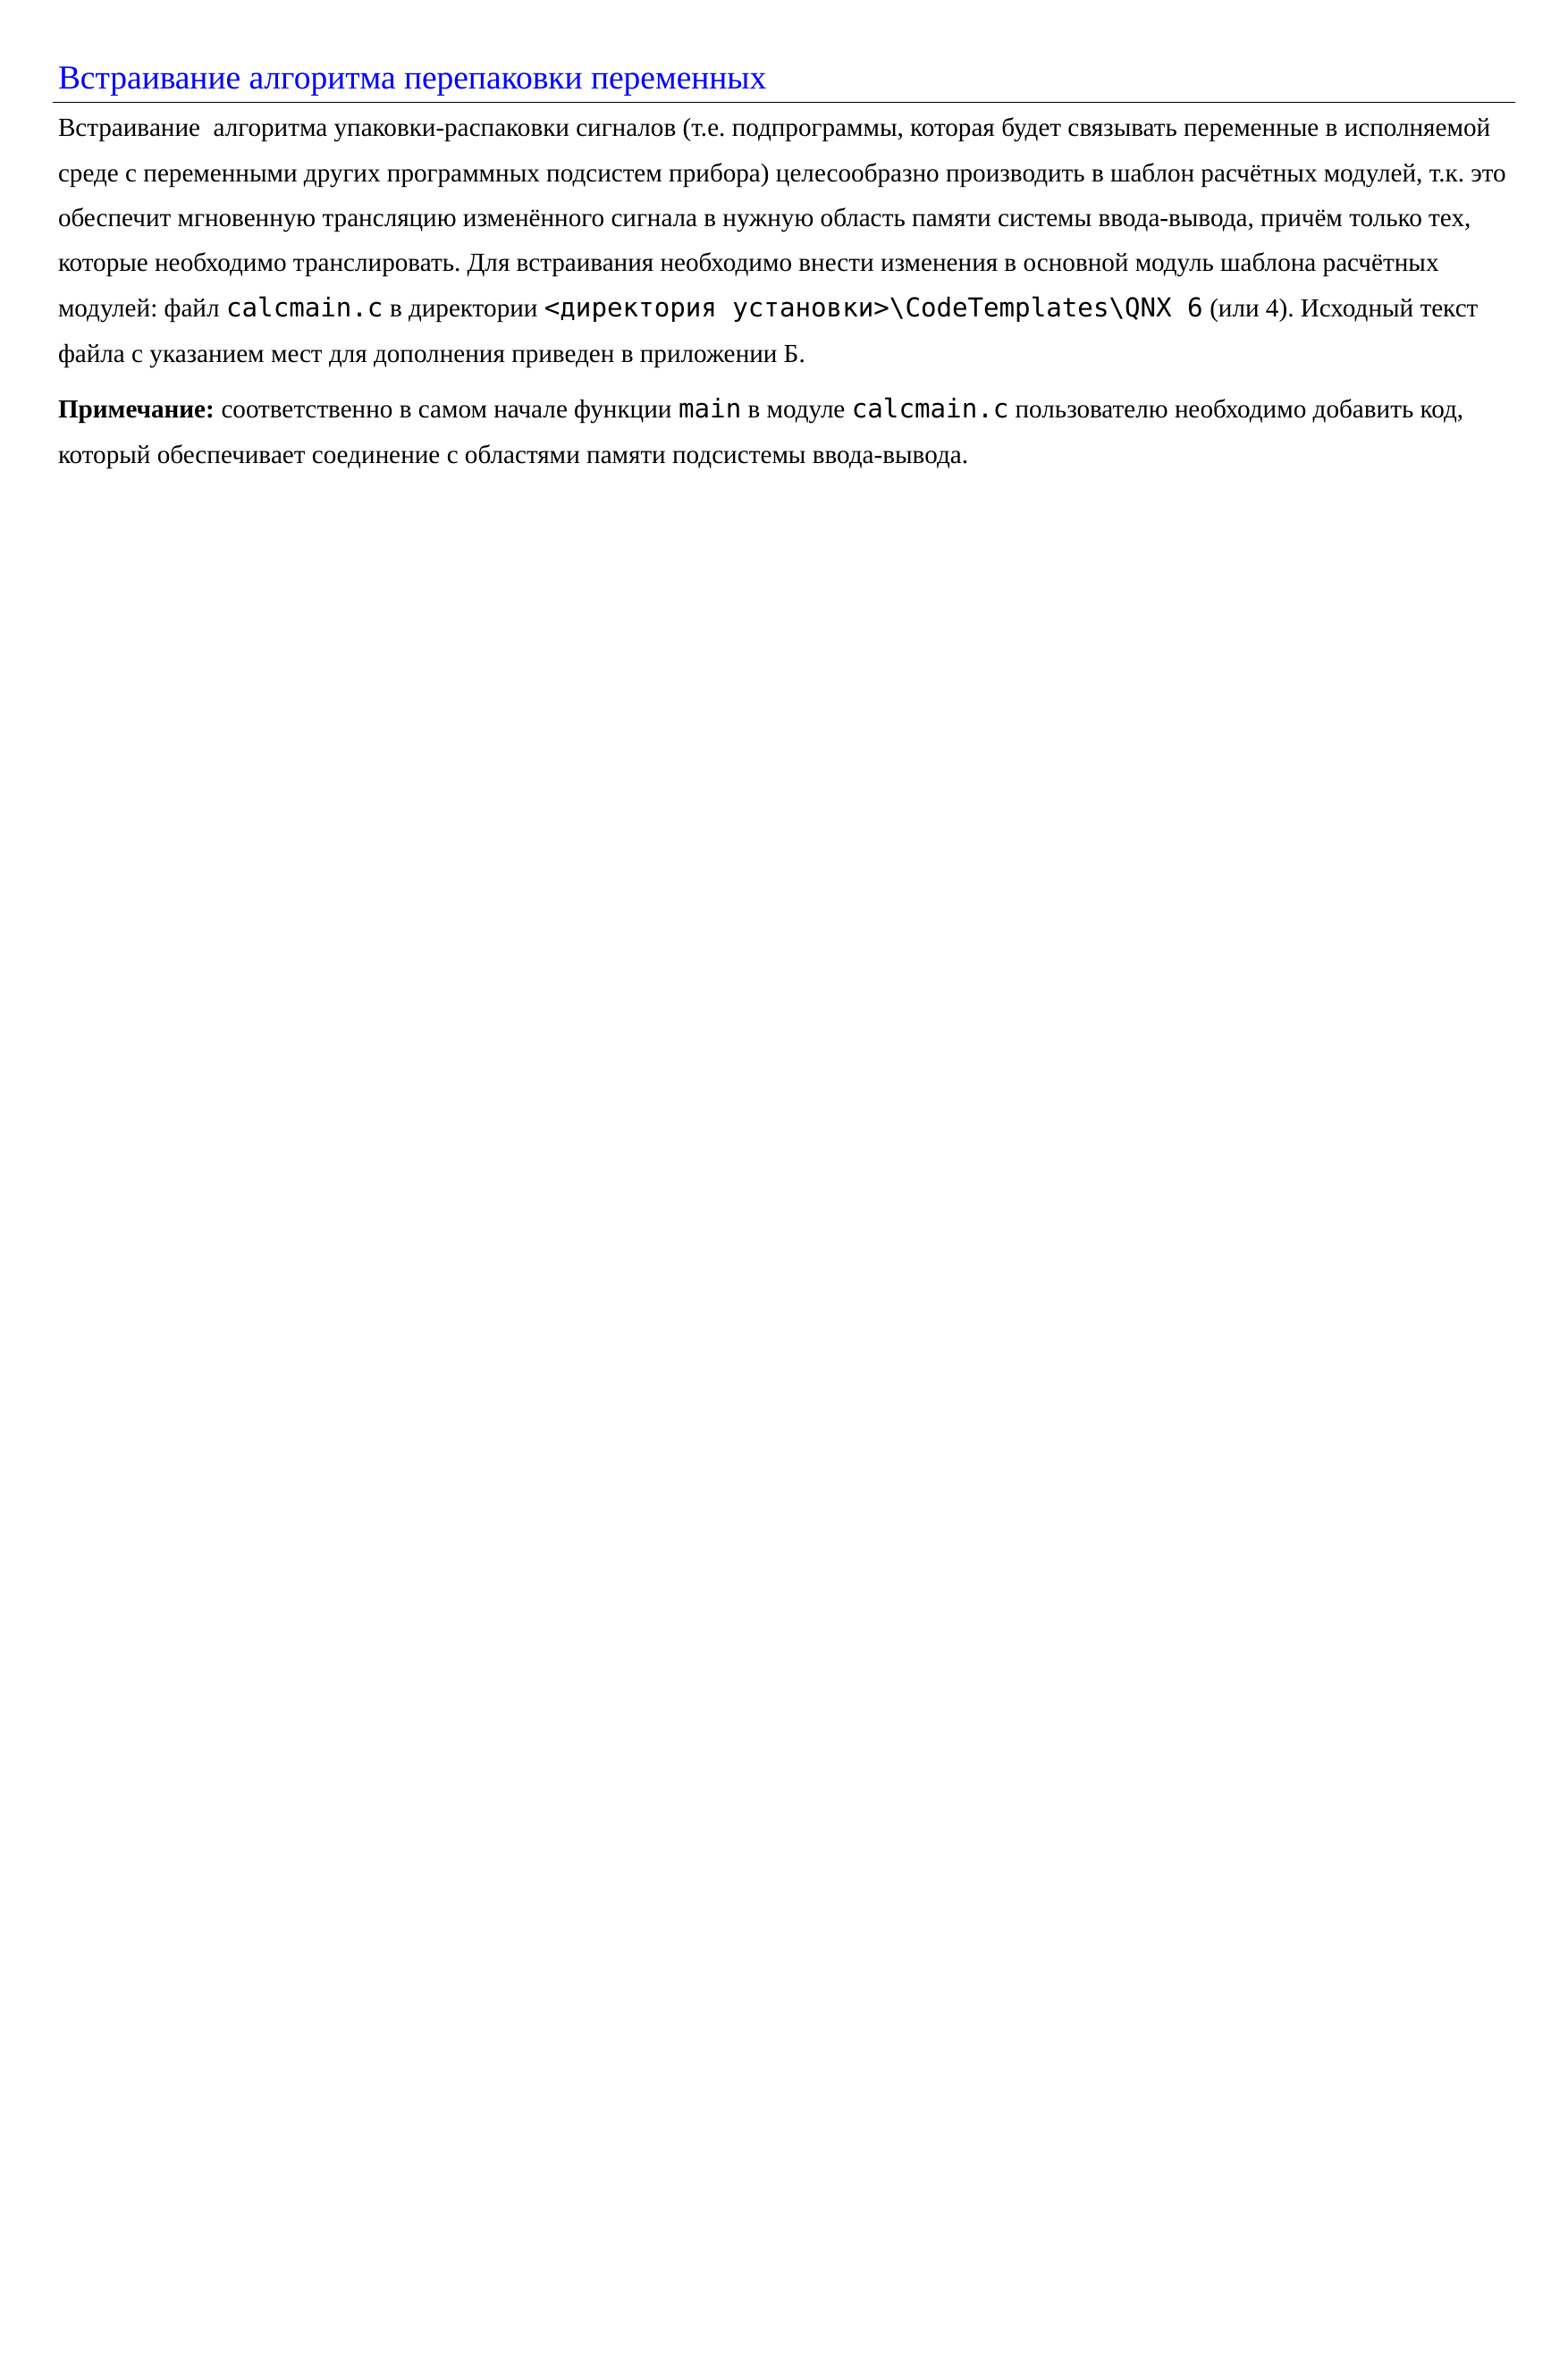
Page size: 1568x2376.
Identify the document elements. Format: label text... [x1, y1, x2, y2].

table_cell Встраивание алгоритма упаковки-распаковки сигналов (т.е. подпрограммы, которая будет связывать переменные в исполняемой среде с переменными других программных подсистем прибора) целесообразно производить в шаблон расчётных модулей, т.к. это обеспечит мгновенную трансляцию изменённого сигнала в нужную область памяти системы ввода-вывода, причём только тех, которые необходимо транслировать. Для встраивания необходимо внести изменения в основной модуль шаблона расчётных модулей: файл calcmain.c в директории <директория установки>\CodeTemplates\QNX 6 (или 4). Исходный текст файла с указанием мест для дополнения приведен в приложении Б. Примечание: cоответственно в самом начале функции main в модуле calcmain.c пользователю необходимо добавить код, который обеспечивает соединение с областями памяти подсистемы ввода-вывода. [53, 103, 1515, 479]
table_header Встраивание алгоритма перепаковки переменных [53, 53, 1515, 102]
